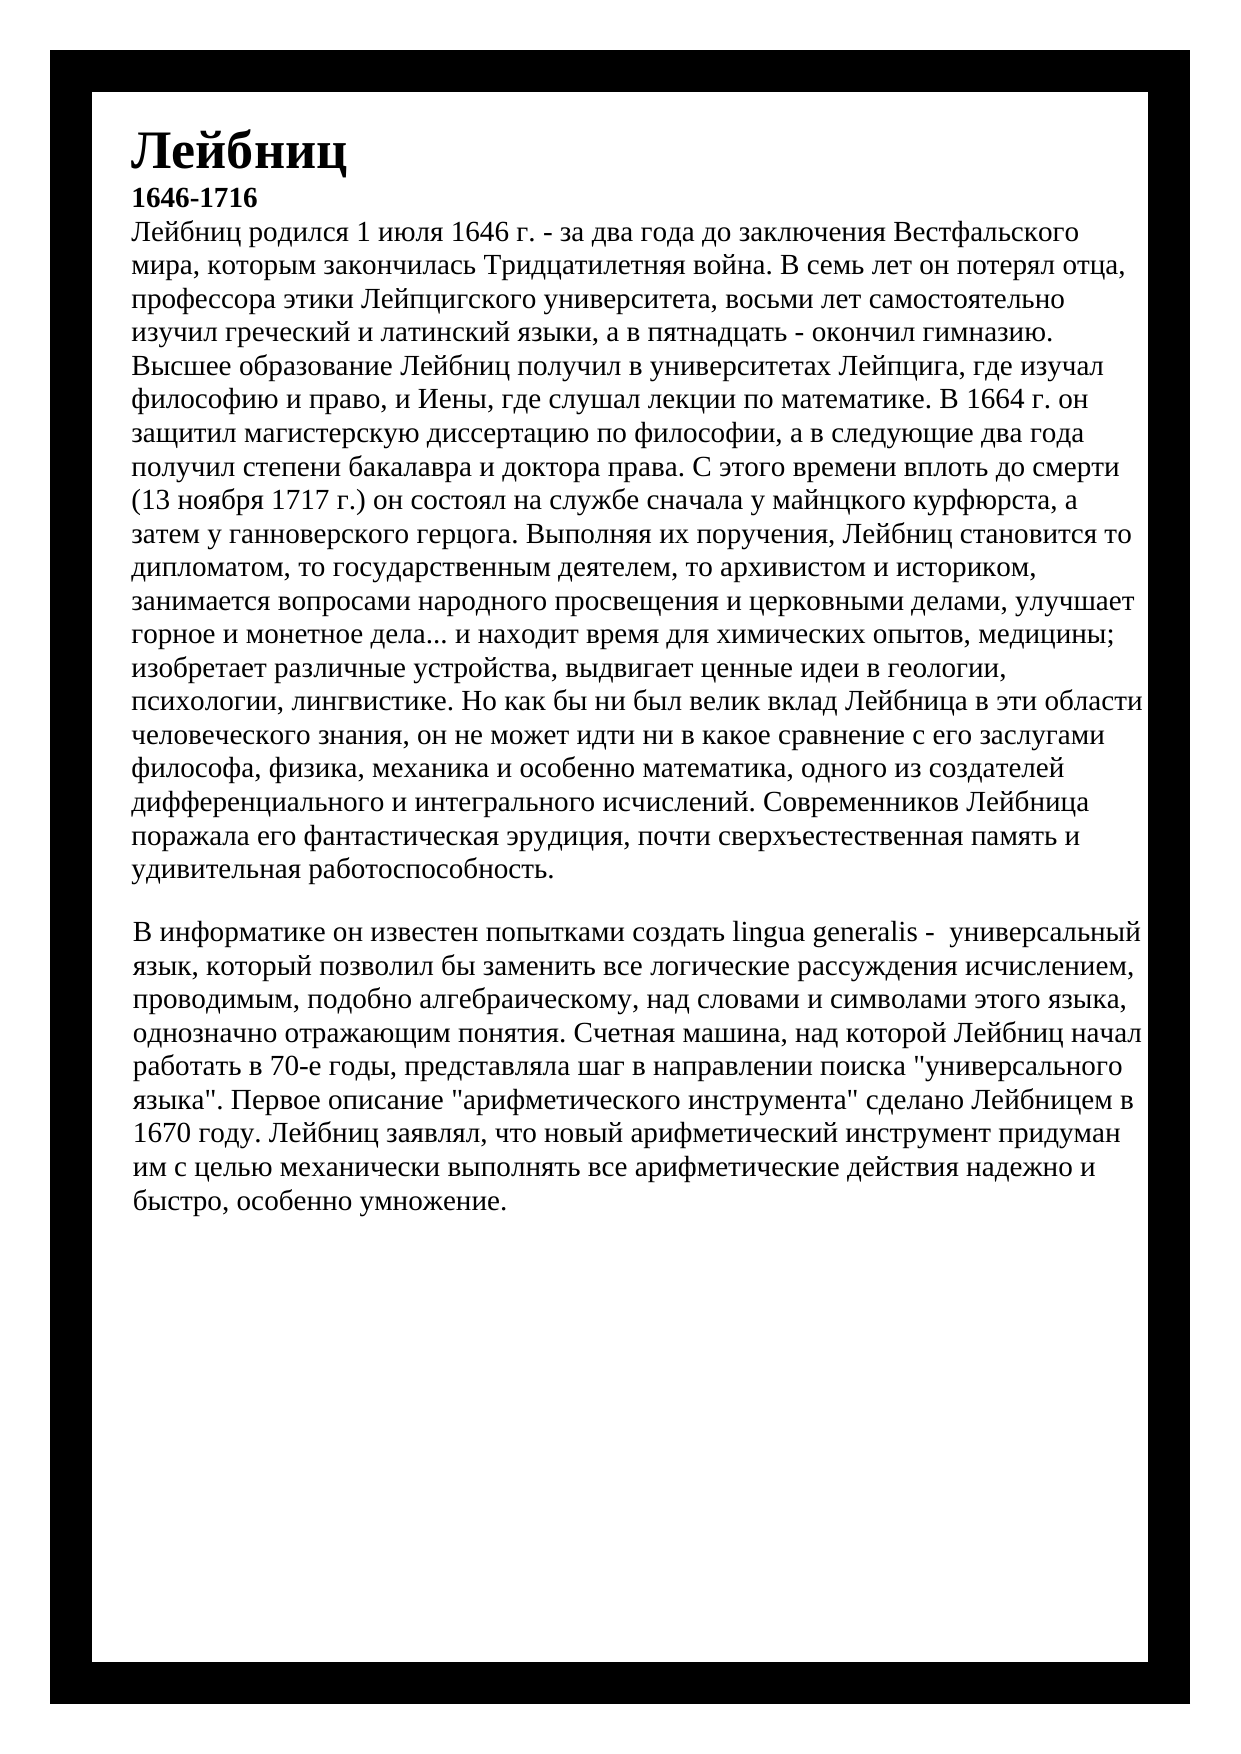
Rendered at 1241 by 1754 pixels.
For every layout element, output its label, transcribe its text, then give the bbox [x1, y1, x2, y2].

subtitle В информатике он известен попытками создать lingua generalis - универсальный язык, который позволил бы заменить все логические рассуждения исчислением, проводимым, подобно алгебраическому, над словами и символами этого языка, однозначно отражающим понятия. Счетная машина, над которой Лейбниц начал работать в 70-е годы, представляла шаг в направлении поиска "универсального языка". Первое описание "арифметического инструмента" сделано Лейбницем в 1670 году. Лейбниц заявлял, что новый арифметический инструмент придуман им с целью механически выполнять все арифметические действия надежно и быстро, особенно умножение. [133, 914, 1148, 1216]
text Лейбниц родился 1 июля 1646 г. - за два года до заключения Вестфальского мира, которым закончилась Тридцатилетняя война. В семь лет он потерял отца, профессора этики Лейпцигского университета, восьми лет самостоятельно изучил греческий и латинский языки, а в пятнадцать - окончил гимназию. Высшее образование Лейбниц получил в университетах Лейпцига, где изучал философию и право, и Иены, где слушал лекции по математике. В 1664 г. он защитил магистерскую диссертацию по философии, а в следующие два года получил степени бакалавра и доктора права. С этого времени вплоть до смерти (13 ноября 1717 г.) он состоял на службе сначала у майнцкого курфюрста, а затем у ганноверского герцога. Выполняя их поручения, Лейбниц становится то дипломатом, то государственным деятелем, то архивистом и историком, занимается вопросами народного просвещения и церковными делами, улучшает горное и монетное дела... и находит время для химических опытов, медицины; изобретает различные устройства, выдвигает ценные идеи в геологии, психологии, лингвистике. Но как бы ни был велик вклад Лейбница в эти области человеческого знания, он не может идти ни в какое сравнение с его заслугами философа, физика, механика и особенно математика, одного из создателей дифференциального и интегрального исчислений. Современников Лейбница поражала его фантастическая эрудиция, почти сверхъестественная память и удивительная работоспособность. [131, 214, 1148, 885]
text 1646-1716 [131, 180, 1148, 214]
text Лейбниц [131, 118, 1148, 180]
